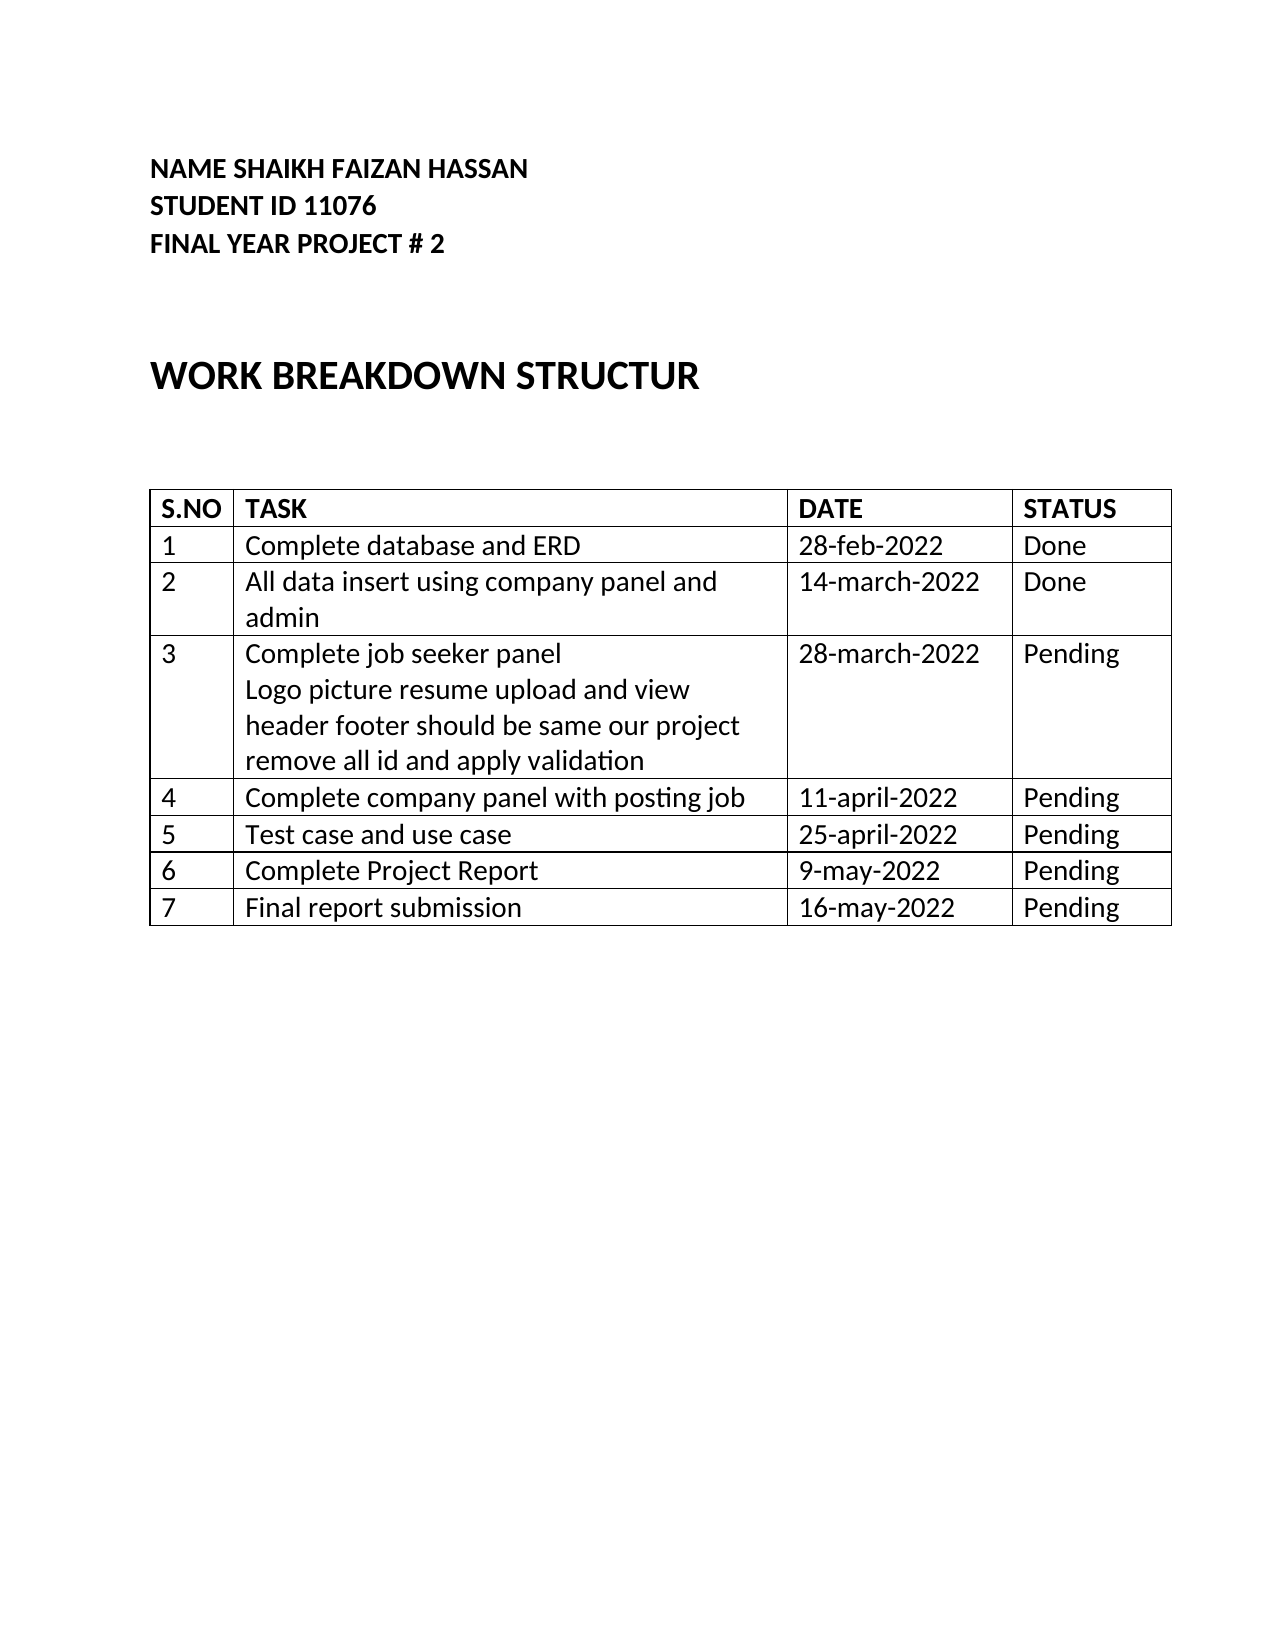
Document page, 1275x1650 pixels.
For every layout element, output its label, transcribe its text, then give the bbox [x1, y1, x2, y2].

table_cell 28-feb-2022 [788, 527, 1012, 562]
table_cell Pending [1013, 636, 1171, 778]
table_cell 6 [151, 853, 233, 888]
table_header DATE [788, 490, 1012, 526]
table_cell 16-may-2022 [788, 889, 1012, 925]
text WORK BREAKDOWN STRUCTUR [150, 349, 1125, 400]
table_cell 5 [151, 816, 233, 851]
table_header STATUS [1013, 490, 1171, 526]
table_cell Pending [1013, 853, 1171, 888]
table_cell Complete Project Report [234, 853, 787, 888]
table_cell All data insert using company panel and admin [234, 563, 787, 634]
table_cell Done [1013, 563, 1171, 634]
table_cell 2 [151, 563, 233, 634]
table_cell Complete company panel with posting job [234, 779, 787, 815]
table_cell 14-march-2022 [788, 563, 1012, 634]
table_cell Complete database and ERD [234, 527, 787, 562]
text NAME SHAIKH FAIZAN HASSAN STUDENT ID 11076 FINAL YEAR PROJECT # 2 [150, 150, 1125, 260]
table_cell Done [1013, 527, 1171, 562]
table_cell 25-april-2022 [788, 816, 1012, 851]
table_cell Pending [1013, 889, 1171, 925]
table_cell Complete job seeker panel Logo picture resume upload and view header footer should be same our project remove all id and apply validation [234, 636, 787, 778]
table_cell Test case and use case [234, 816, 787, 851]
table_cell 11-april-2022 [788, 779, 1012, 815]
table_cell 4 [151, 779, 233, 815]
table_header TASK [234, 490, 787, 526]
table_cell 28-march-2022 [788, 636, 1012, 778]
table_cell Pending [1013, 816, 1171, 851]
table_header S.NO [151, 490, 233, 526]
table_cell 7 [151, 889, 233, 925]
table_cell Pending [1013, 779, 1171, 815]
table_cell 1 [151, 527, 233, 562]
table_cell Final report submission [234, 889, 787, 925]
table_cell 9-may-2022 [788, 853, 1012, 888]
table_cell 3 [151, 636, 233, 778]
